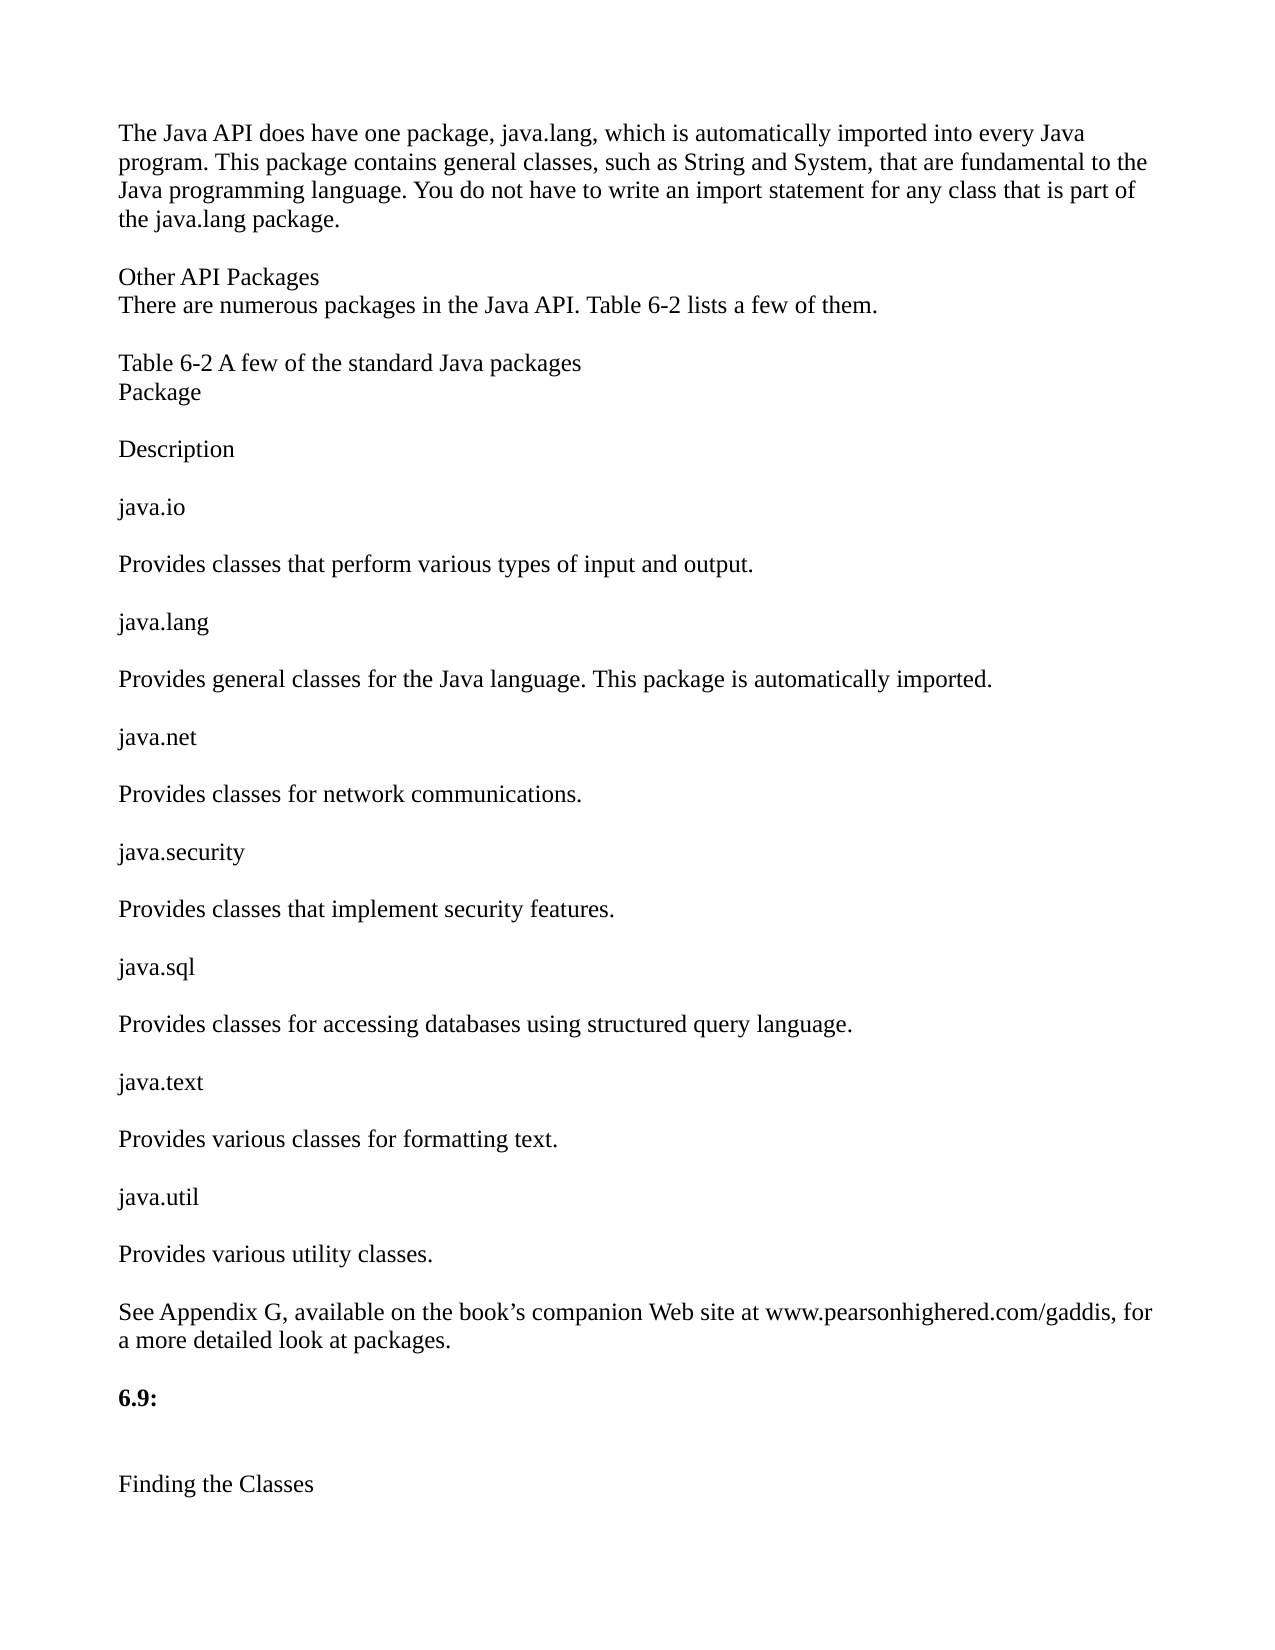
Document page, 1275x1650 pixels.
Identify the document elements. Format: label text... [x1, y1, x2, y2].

text Description [118, 434, 1157, 463]
text java.security [118, 837, 1157, 866]
text Provides classes that implement security features. [118, 894, 1157, 923]
text Provides classes that perform various types of input and output. [118, 549, 1157, 578]
text Provides classes for accessing databases using structured query language. [118, 1009, 1157, 1038]
text Provides general classes for the Java language. This package is automatically imported. [118, 664, 1157, 693]
text java.util [118, 1182, 1157, 1211]
text java.io [118, 492, 1157, 521]
text There are numerous packages in the Java API. Table 6-2 lists a few of them. [118, 291, 1157, 319]
text Provides various classes for formatting text. [118, 1124, 1157, 1153]
text Other API Packages [118, 262, 1157, 291]
text java.text [118, 1067, 1157, 1096]
text java.sql [118, 952, 1157, 981]
text Finding the Classes [118, 1469, 1157, 1498]
text java.lang [118, 607, 1157, 636]
text Table 6-2 A few of the standard Java packages [118, 348, 1157, 377]
text java.net [118, 722, 1157, 751]
text Provides classes for network communications. [118, 779, 1157, 808]
text Package [118, 377, 1157, 406]
text Provides various utility classes. [118, 1239, 1157, 1268]
text See Appendix G, available on the book’s companion Web site at www.pearsonhighered.com/gaddis, for a more detailed look at packages. [118, 1297, 1157, 1354]
text The Java API does have one package, java.lang, which is automatically imported into every Java program. This package contains general classes, such as String and System, that are fundamental to the Java programming language. You do not have to write an import statement for any class that is part of the java.lang package. [118, 118, 1157, 233]
text 6.9: [118, 1383, 1157, 1412]
